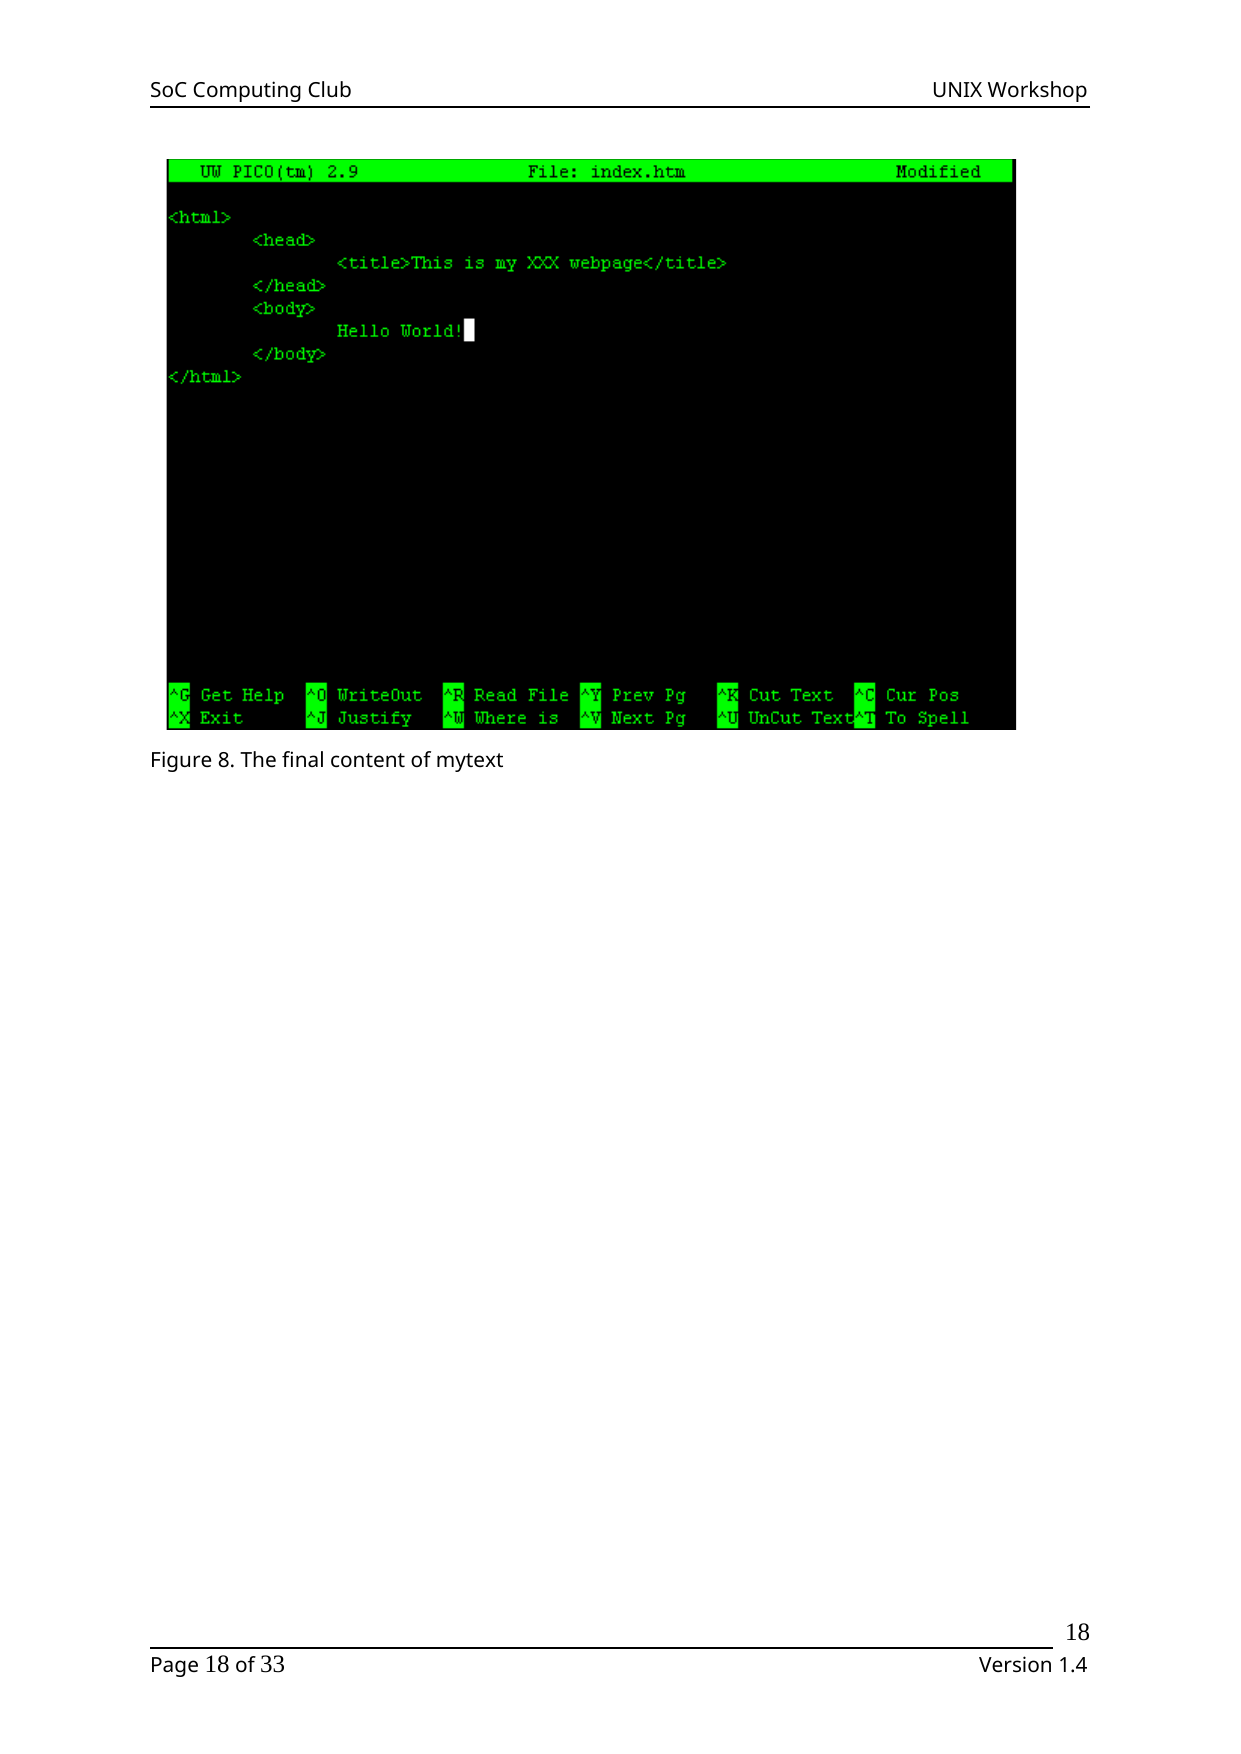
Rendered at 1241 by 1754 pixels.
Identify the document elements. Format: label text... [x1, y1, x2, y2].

text Figure 8. The final content of mytext [150, 745, 1090, 774]
picture [166, 159, 1017, 730]
